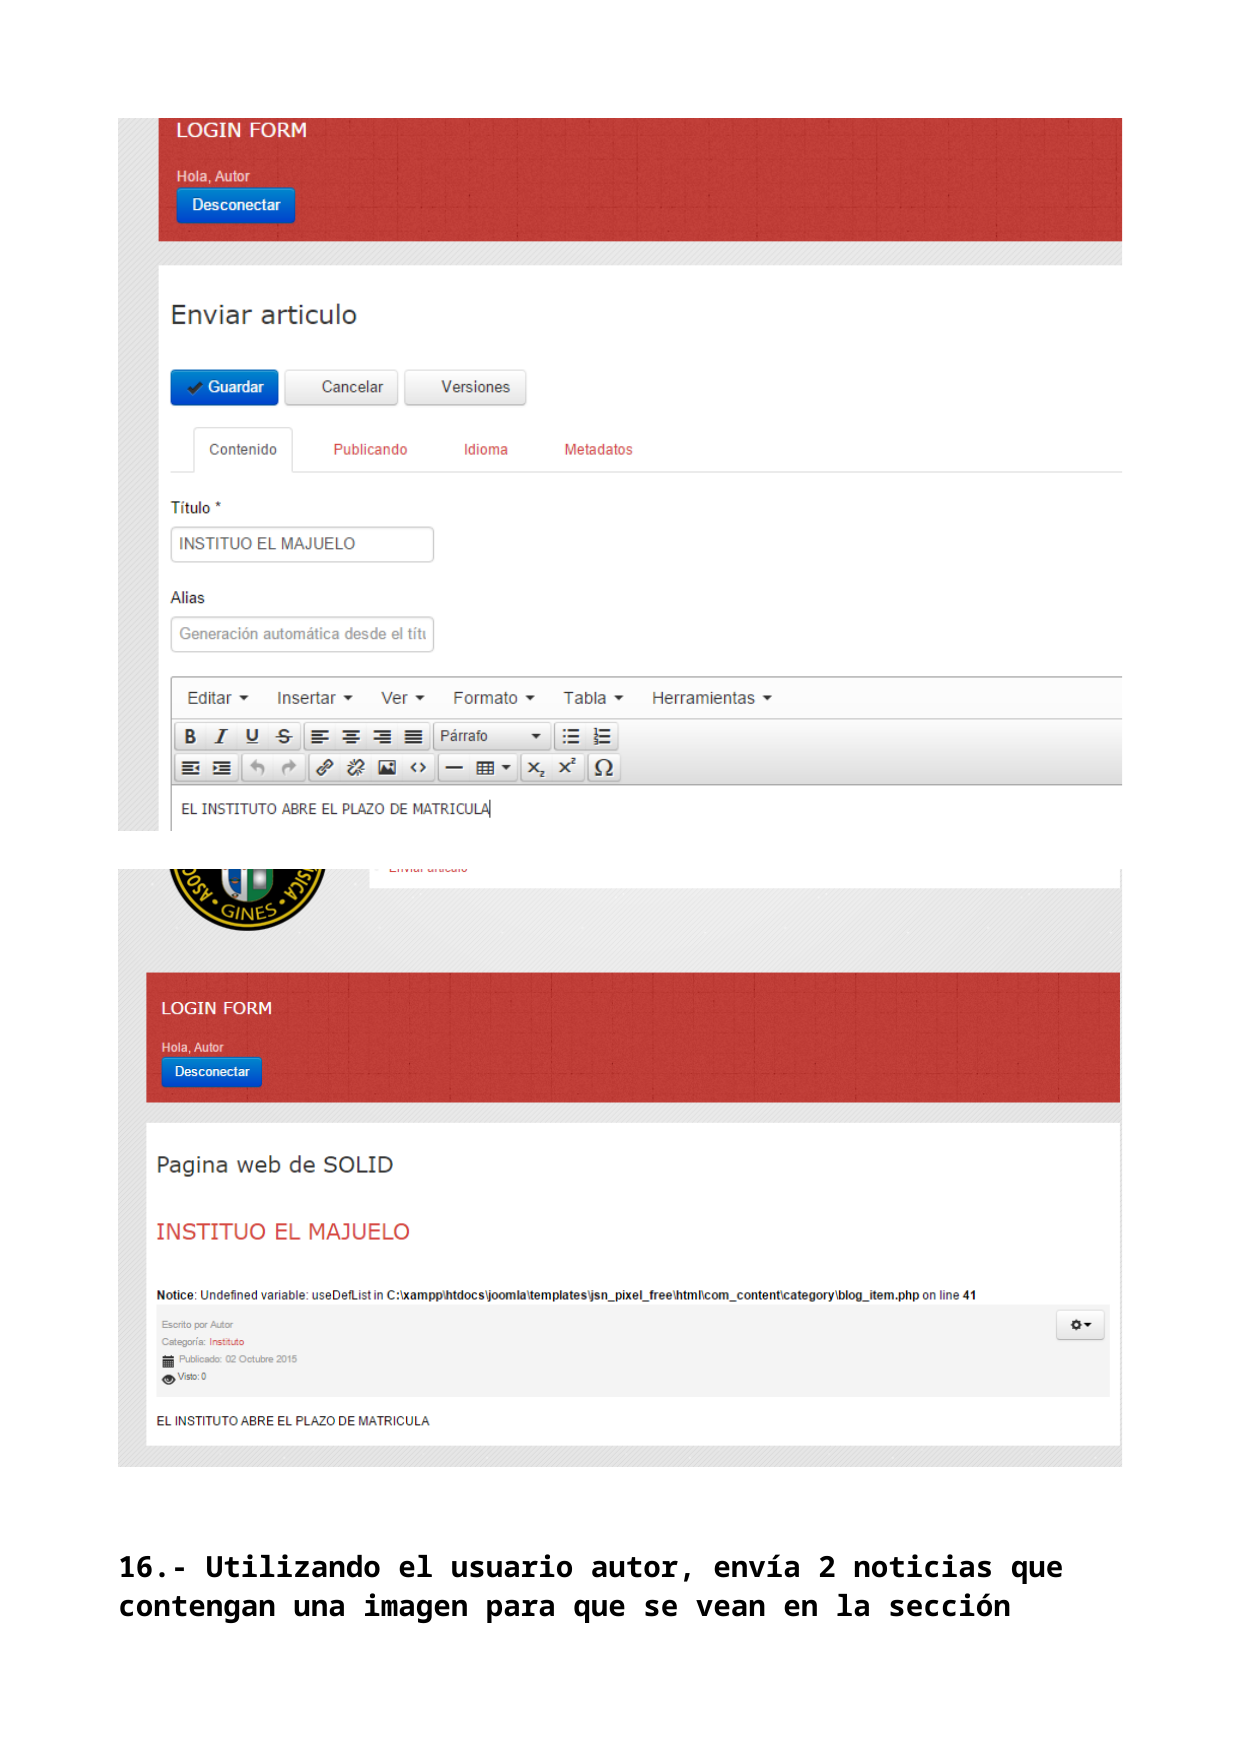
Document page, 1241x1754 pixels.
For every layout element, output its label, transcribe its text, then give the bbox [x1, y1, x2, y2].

text 16.- Utilizando el usuario autor, envía 2 noticias que contengan una imagen para que se vean en la sección [118, 1546, 1122, 1625]
picture [118, 118, 1123, 831]
picture [118, 869, 1123, 1467]
